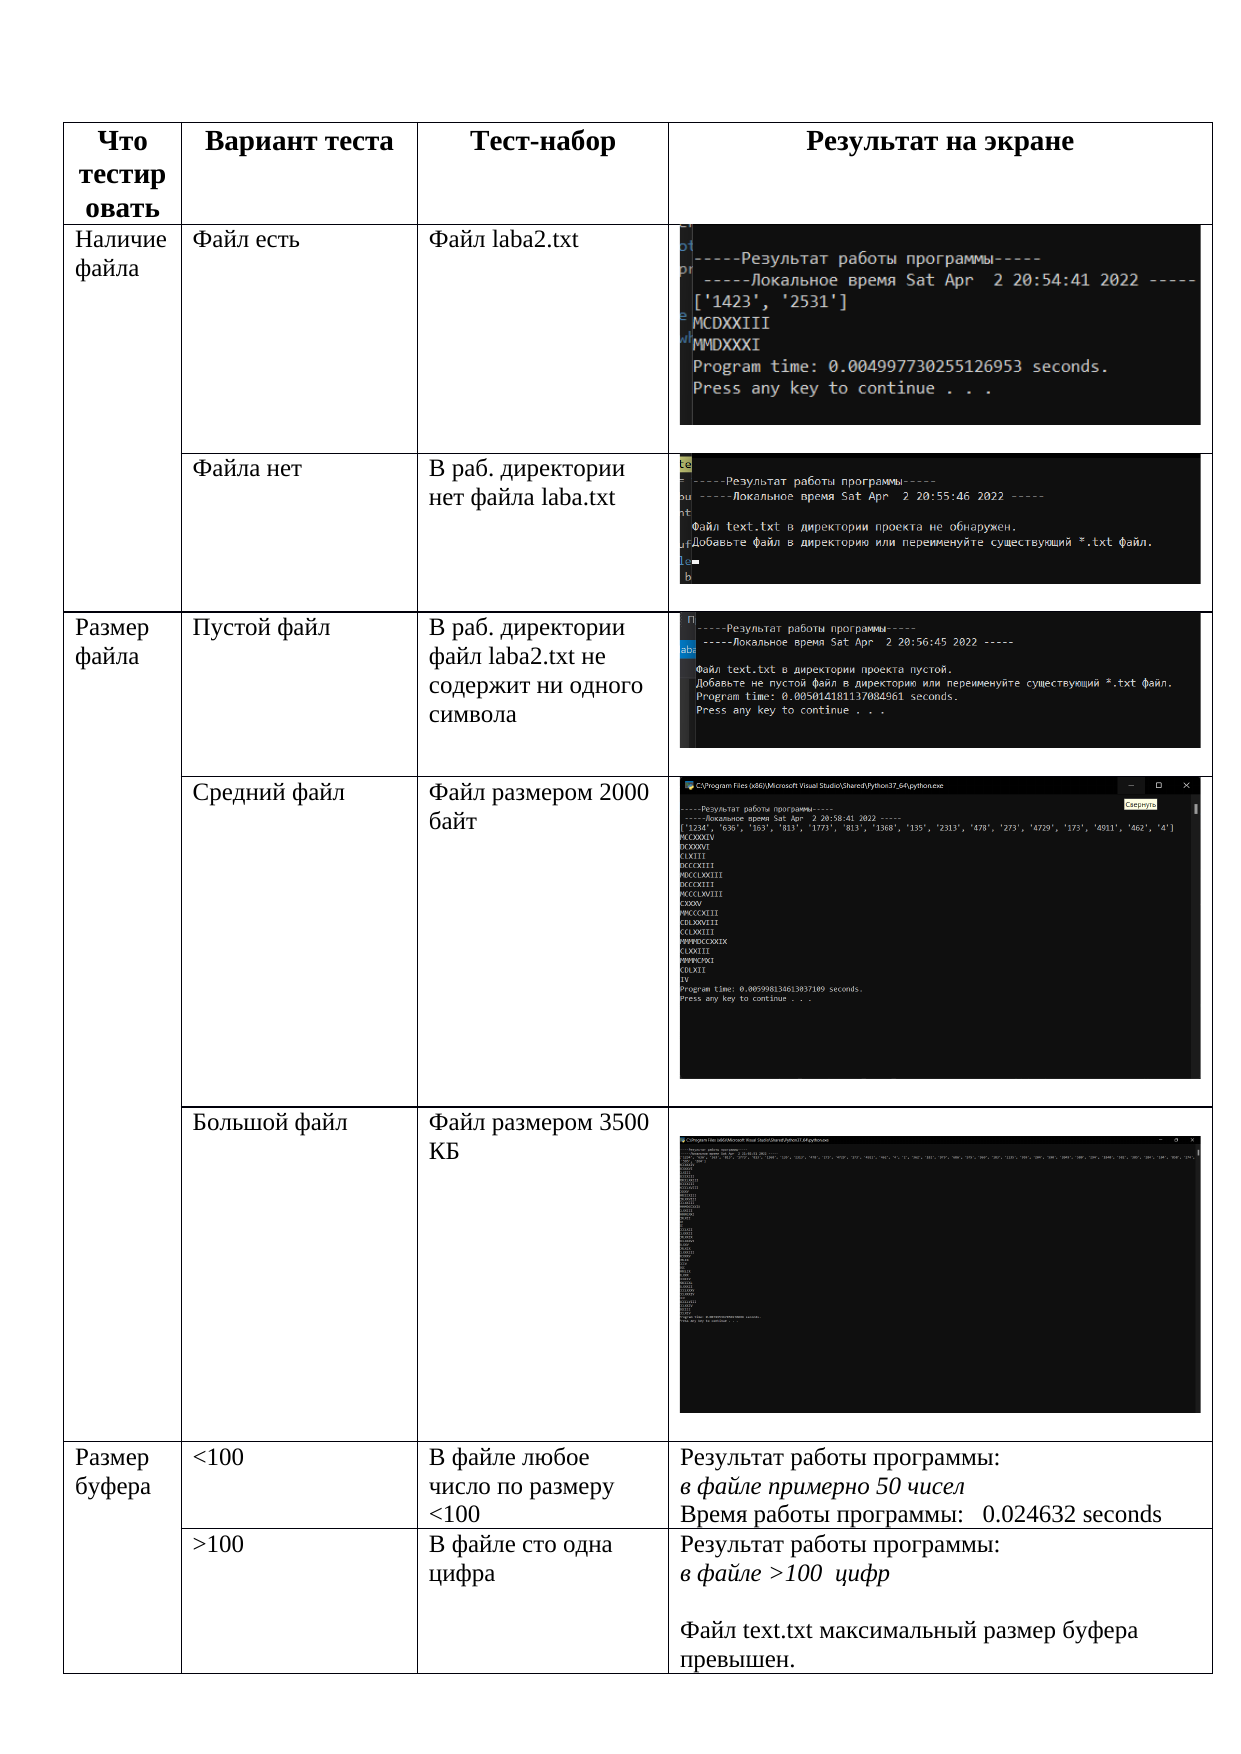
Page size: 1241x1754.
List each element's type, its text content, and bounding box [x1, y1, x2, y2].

table_header Тест-набор [418, 123, 668, 223]
table_cell [1201, 777, 1212, 1078]
table_cell [669, 454, 679, 583]
picture [679, 1136, 1201, 1413]
table_header Что тестировать [64, 123, 181, 223]
table_cell Размер буфера [64, 1442, 181, 1673]
table_cell Размер файла [64, 613, 181, 1441]
table_cell Файл размером 2000 байт [418, 777, 668, 1106]
table_cell Файла нет [182, 454, 417, 611]
picture [679, 612, 1201, 748]
table_cell В раб. директории нет файла laba.txt [418, 454, 668, 611]
picture [679, 453, 1201, 584]
table_cell В раб. директории файл laba2.txt не содержит ни одного символа [418, 613, 668, 776]
table_cell Файл есть [182, 225, 417, 452]
table_cell [1201, 454, 1212, 583]
table_cell Средний файл [182, 777, 417, 1106]
table_cell [669, 613, 1212, 776]
table_header Вариант теста [182, 123, 417, 223]
table_header Результат на экране [669, 123, 1212, 223]
picture [679, 777, 1201, 1079]
table_cell [669, 1108, 1212, 1441]
picture [679, 224, 1201, 425]
table_cell Большой файл [182, 1108, 417, 1441]
table_cell [669, 225, 1212, 452]
table_cell Файл laba2.txt [418, 225, 668, 452]
table_cell Результат работы программы: в файле примерно 50 чисел Время работы программы: 0.024632 seconds [669, 1442, 1212, 1528]
table_cell <100 [182, 1442, 417, 1528]
table_cell Файл размером 3500 КБ [418, 1108, 668, 1441]
table_cell [669, 584, 1212, 611]
table_cell >100 [182, 1529, 417, 1673]
table_cell В файле сто одна цифра [418, 1529, 668, 1673]
table_cell В файле любое число по размеру <100 [418, 1442, 668, 1528]
table_cell Пустой файл [182, 613, 417, 776]
table_cell [669, 777, 679, 1078]
table_cell Результат работы программы: в файле >100 цифр Файл text.txt максимальный размер буфера превышен. [669, 1529, 1212, 1673]
table_cell [669, 1079, 1212, 1106]
table_cell Наличие файла [64, 225, 181, 611]
